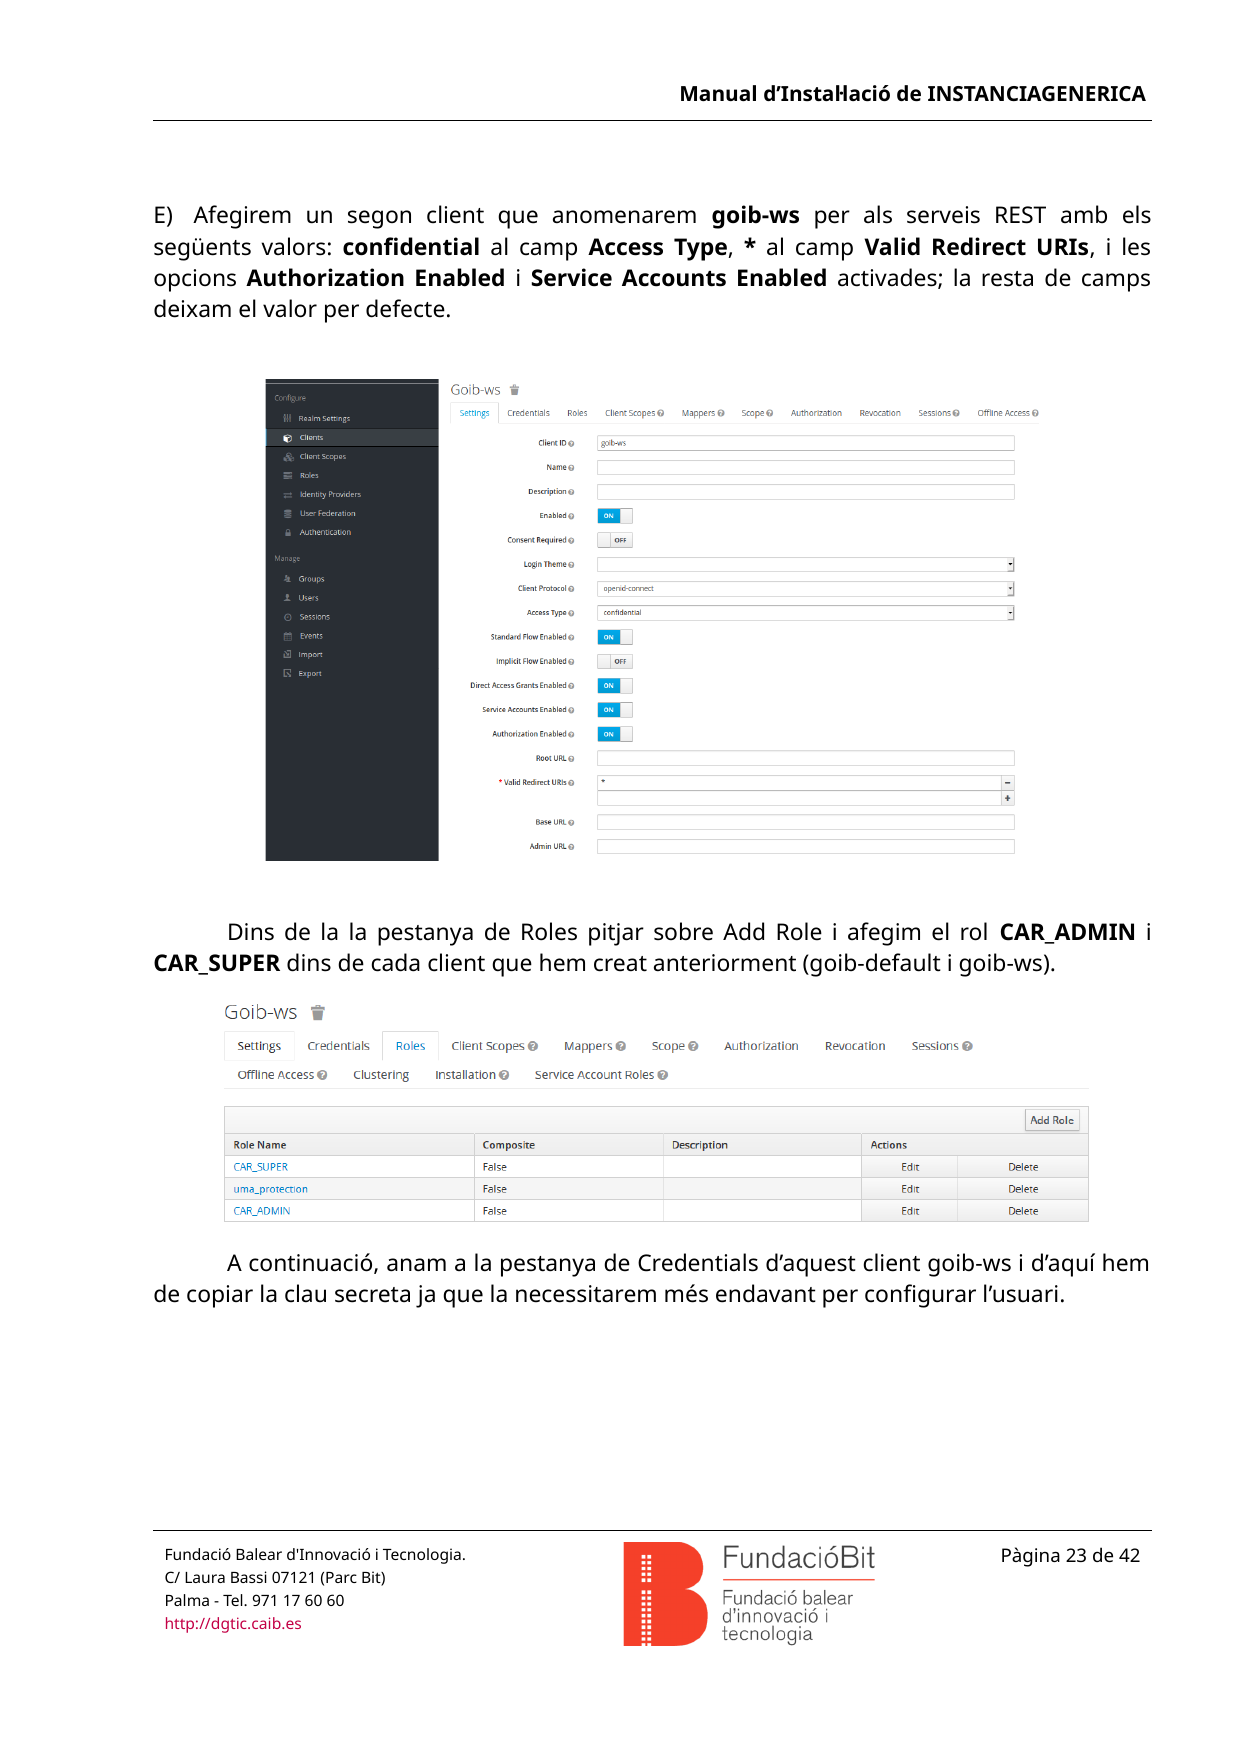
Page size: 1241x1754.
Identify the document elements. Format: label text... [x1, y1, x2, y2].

list Afegirem un segon client que anomenarem goib-ws per als serveis REST amb els següents valors: confidential al camp Access Type, * al camp Valid Redirect URIs, i les opcions Authorization Enabled i Service Accounts Enabled activades; la resta de camps deixam el valor per defecte. [153, 199, 1152, 324]
picture [265, 379, 1039, 861]
picture [209, 989, 1096, 1236]
list Dins de la la pestanya de Roles pitjar sobre Add Role i afegim el rol CAR_ADMIN i CAR_SUPER dins de cada client que hem creat anteriorment (goib-default i goib-ws). [153, 916, 1152, 978]
picture [623, 1542, 875, 1646]
list A continuació, anam a la pestanya de Credentials d’aquest client goib-ws i d’aquí hem de copiar la clau secreta ja que la necessitarem més endavant per configurar l’usuari. [153, 1247, 1152, 1309]
